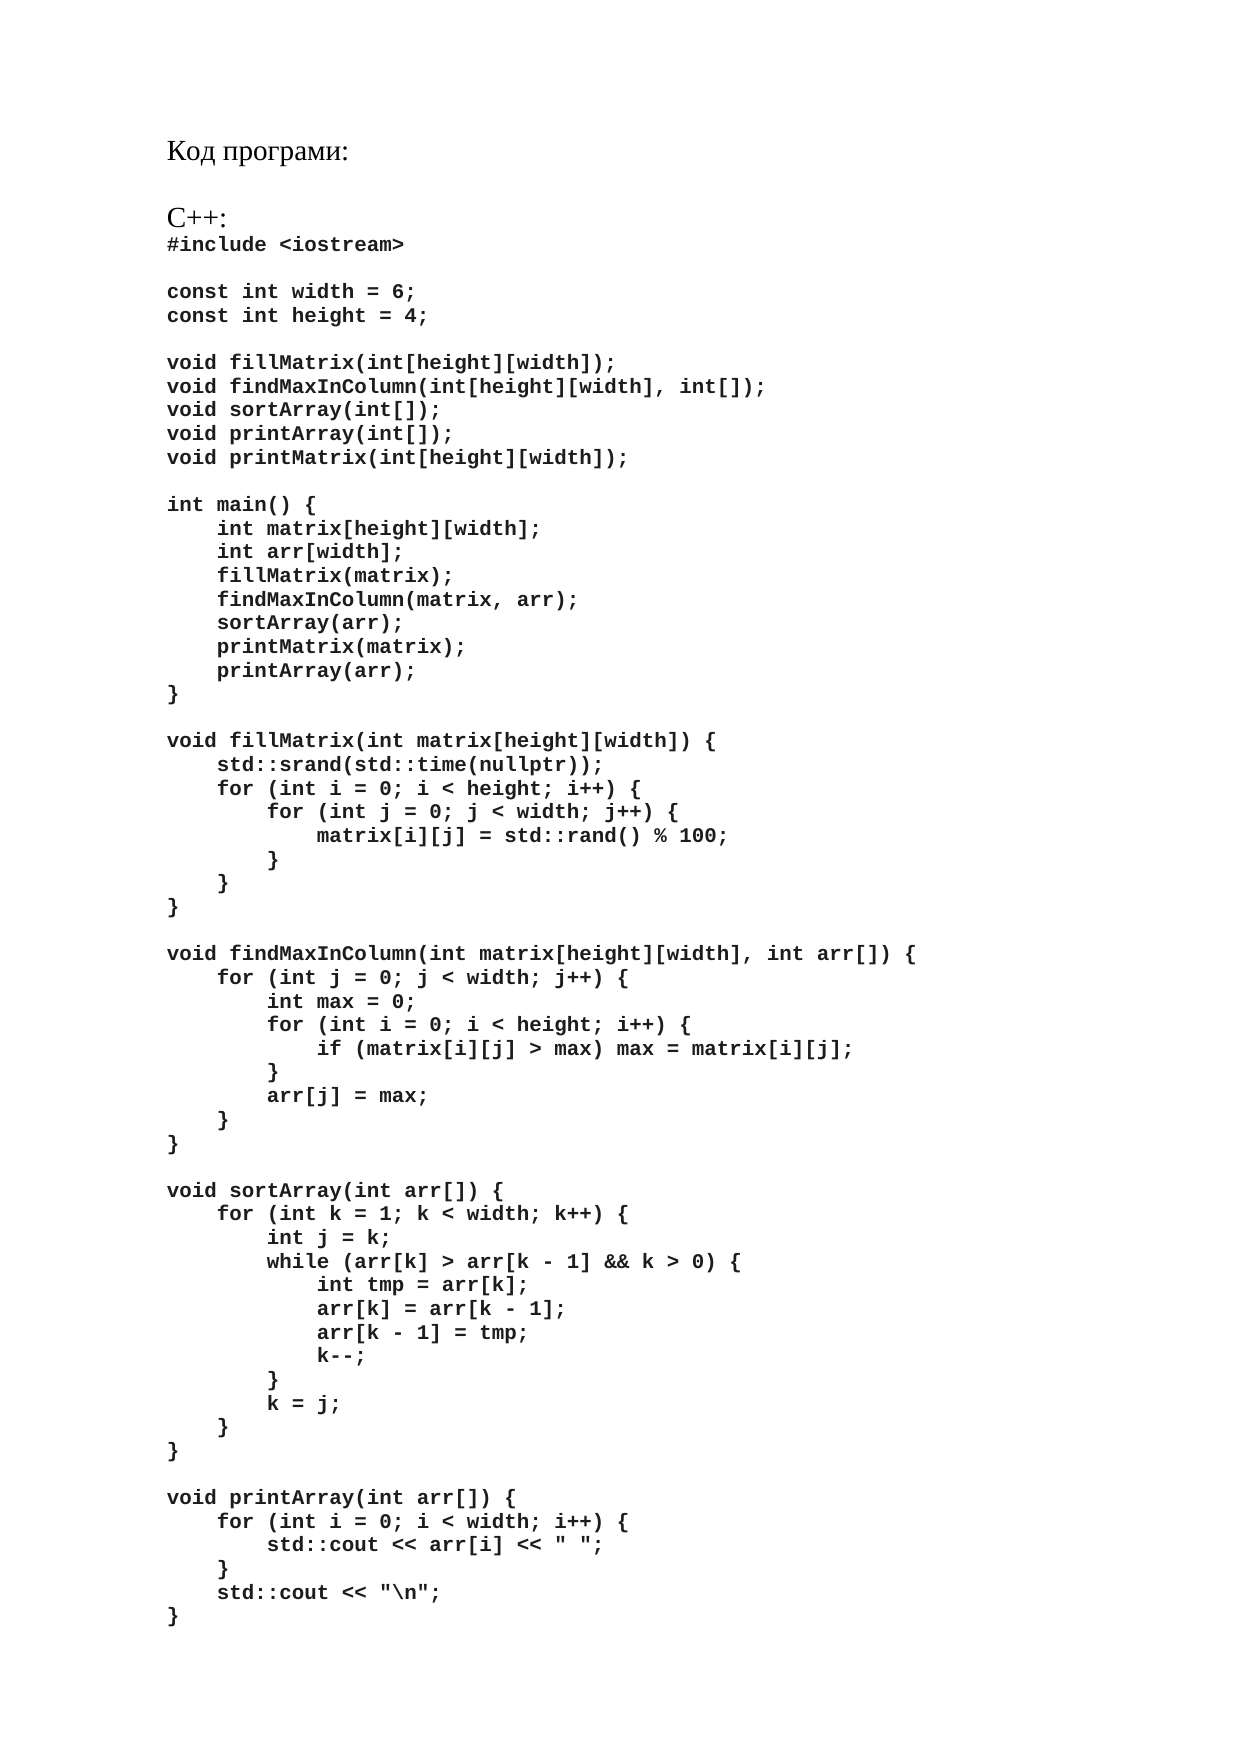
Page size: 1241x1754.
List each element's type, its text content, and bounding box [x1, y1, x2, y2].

text } [167, 683, 1163, 707]
text } [167, 1369, 1163, 1393]
text } [167, 1062, 1163, 1085]
text for (int k = 1; k < width; k++) { [167, 1203, 1163, 1227]
text void fillMatrix(int[height][width]); [167, 352, 1163, 376]
text void printArray(int[]); [167, 423, 1163, 447]
text std::cout << "\n"; [167, 1582, 1163, 1605]
text void sortArray(int[]); [167, 399, 1163, 423]
text void findMaxInColumn(int matrix[height][width], int arr[]) { [167, 943, 1163, 967]
text } [167, 896, 1163, 920]
text for (int i = 0; i < height; i++) { [167, 778, 1163, 801]
text for (int i = 0; i < width; i++) { [167, 1511, 1163, 1534]
text findMaxInColumn(matrix, arr); [167, 589, 1163, 612]
text printMatrix(matrix); [167, 636, 1163, 659]
text int matrix[height][width]; [167, 518, 1163, 541]
text int max = 0; [167, 991, 1163, 1014]
text std::cout << arr[i] << " "; [167, 1534, 1163, 1558]
text int j = k; [167, 1227, 1163, 1251]
text fillMatrix(matrix); [167, 565, 1163, 589]
text void fillMatrix(int matrix[height][width]) { [167, 731, 1163, 754]
text arr[k] = arr[k - 1]; [167, 1298, 1163, 1322]
text arr[j] = max; [167, 1085, 1163, 1109]
text sortArray(arr); [167, 612, 1163, 636]
text int main() { [167, 494, 1163, 518]
text } [167, 872, 1163, 896]
text } [167, 1416, 1163, 1440]
text #include <iostream> [167, 234, 1163, 258]
text } [167, 849, 1163, 872]
text void findMaxInColumn(int[height][width], int[]); [167, 376, 1163, 399]
text k = j; [167, 1393, 1163, 1416]
text const int height = 4; [167, 305, 1163, 328]
text Код програми: [167, 133, 1163, 167]
text void printMatrix(int[height][width]); [167, 447, 1163, 470]
text } [167, 1109, 1163, 1132]
text for (int j = 0; j < width; j++) { [167, 967, 1163, 991]
text int arr[width]; [167, 541, 1163, 565]
text for (int j = 0; j < width; j++) { [167, 801, 1163, 825]
text void printArray(int arr[]) { [167, 1487, 1163, 1511]
text } [167, 1558, 1163, 1582]
text if (matrix[i][j] > max) max = matrix[i][j]; [167, 1038, 1163, 1062]
text const int width = 6; [167, 281, 1163, 305]
text } [167, 1605, 1163, 1629]
text printArray(arr); [167, 659, 1163, 683]
text } [167, 1132, 1163, 1156]
text while (arr[k] > arr[k - 1] && k > 0) { [167, 1251, 1163, 1274]
text void sortArray(int arr[]) { [167, 1180, 1163, 1203]
text std::srand(std::time(nullptr)); [167, 754, 1163, 778]
text matrix[i][j] = std::rand() % 100; [167, 825, 1163, 849]
text int tmp = arr[k]; [167, 1274, 1163, 1298]
text } [167, 1440, 1163, 1463]
text for (int i = 0; i < height; i++) { [167, 1014, 1163, 1038]
text C++: [167, 200, 1163, 234]
text k--; [167, 1345, 1163, 1369]
text arr[k - 1] = tmp; [167, 1322, 1163, 1345]
